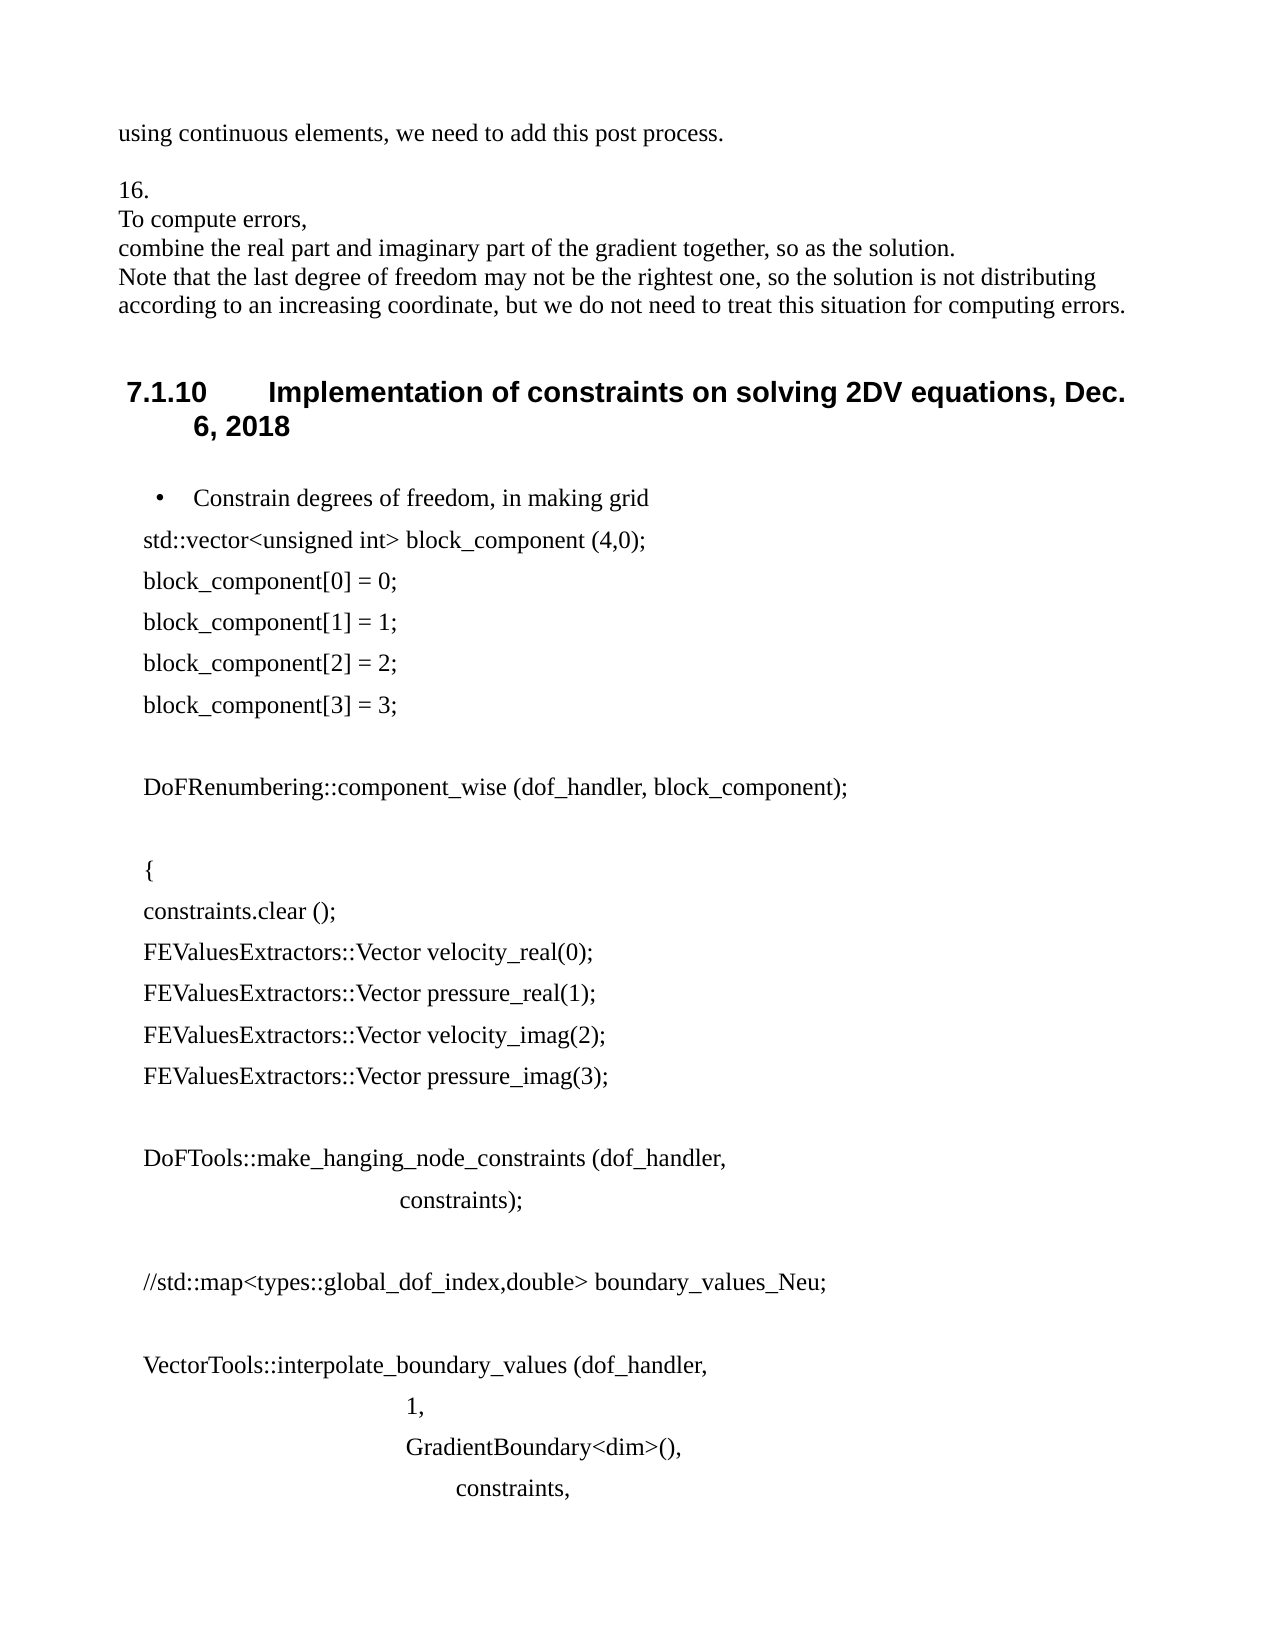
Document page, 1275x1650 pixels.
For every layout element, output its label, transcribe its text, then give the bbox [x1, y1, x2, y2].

text //std::map<types::global_dof_index,double> boundary_values_Neu; [118, 1267, 1157, 1296]
list Constrain degrees of freedom, in making grid [156, 483, 1157, 512]
text To compute errors, [118, 204, 1157, 233]
text constraints, [118, 1473, 1157, 1502]
text 1, [118, 1391, 1157, 1420]
subtitle Implementation of constraints on solving 2DV equations, Dec. 6, 2018 [118, 375, 1157, 442]
text 16. [118, 176, 1157, 204]
text DoFRenumbering::component_wise (dof_handler, block_component); [118, 772, 1157, 801]
text FEValuesExtractors::Vector pressure_real(1); [118, 978, 1157, 1007]
text using continuous elements, we need to add this post process. [118, 118, 1157, 147]
text FEValuesExtractors::Vector velocity_real(0); [118, 937, 1157, 966]
text FEValuesExtractors::Vector pressure_imag(3); [118, 1061, 1157, 1090]
text Note that the last degree of freedom may not be the rightest one, so the solution is not distributing according to an increasing coordinate, but we do not need to treat this situation for computing errors. [118, 262, 1157, 319]
text std::vector<unsigned int> block_component (4,0); [118, 525, 1157, 553]
text block_component[2] = 2; [118, 648, 1157, 677]
text VectorTools::interpolate_boundary_values (dof_handler, [118, 1350, 1157, 1378]
text GradientBoundary<dim>(), [118, 1432, 1157, 1461]
text block_component[0] = 0; [118, 566, 1157, 595]
text constraints.clear (); [118, 896, 1157, 925]
text FEValuesExtractors::Vector velocity_imag(2); [118, 1020, 1157, 1048]
text DoFTools::make_hanging_node_constraints (dof_handler, [118, 1143, 1157, 1172]
text { [118, 855, 1157, 883]
text block_component[3] = 3; [118, 690, 1157, 718]
text block_component[1] = 1; [118, 607, 1157, 636]
text constraints); [118, 1185, 1157, 1213]
text combine the real part and imaginary part of the gradient together, so as the solution. [118, 233, 1157, 262]
